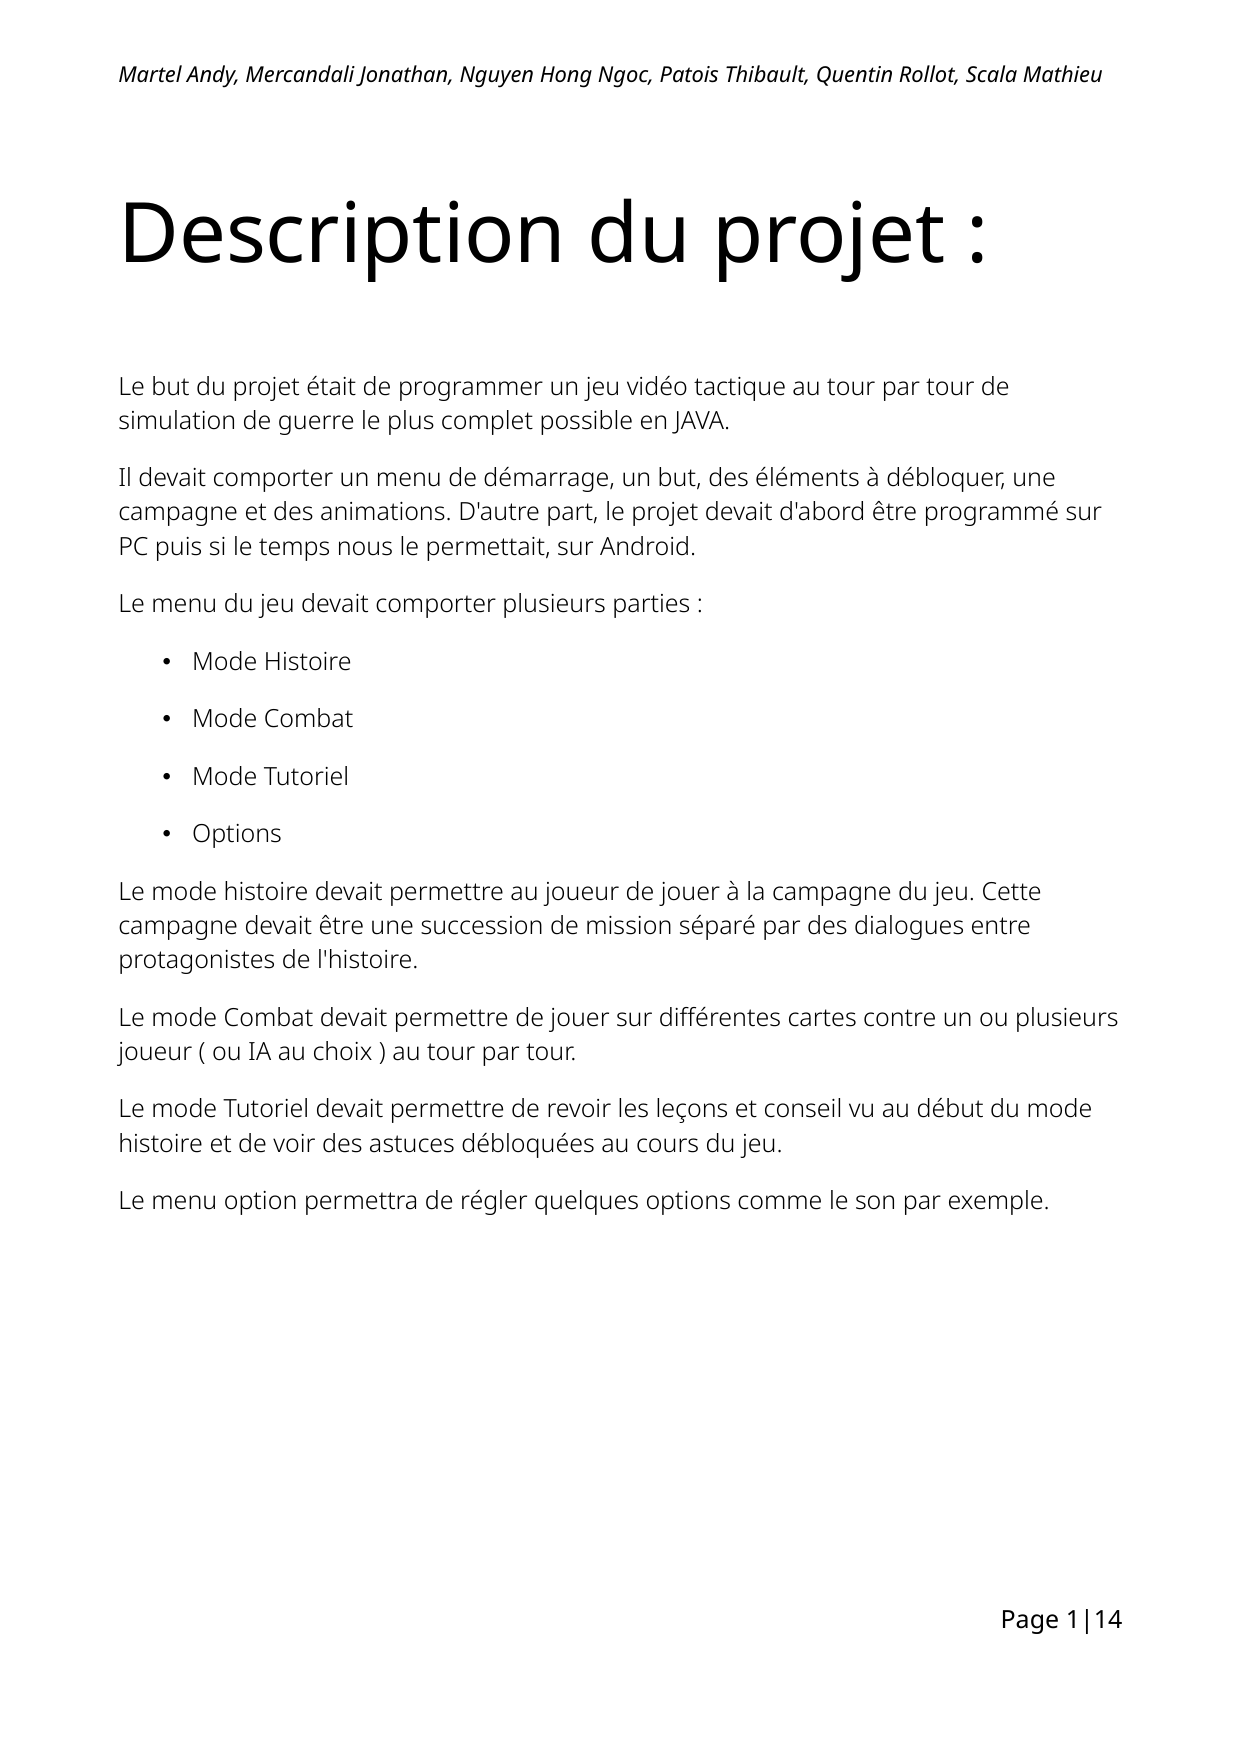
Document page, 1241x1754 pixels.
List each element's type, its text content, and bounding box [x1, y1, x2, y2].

text Il devait comporter un menu de démarrage, un but, des éléments à débloquer, une campagne et des animations. D'autre part, le projet devait d'abord être programmé sur PC puis si le temps nous le permettait, sur Android. [118, 460, 1122, 562]
list Mode Tutoriel [162, 758, 1122, 793]
text Le mode histoire devait permettre au joueur de jouer à la campagne du jeu. Cette campagne devait être une succession de mission séparé par des dialogues entre protagonistes de l'histoire. [118, 874, 1122, 976]
text Le menu du jeu devait comporter plusieurs parties : [118, 586, 1122, 620]
text Le mode Tutoriel devait permettre de revoir les leçons et conseil vu au début du mode histoire et de voir des astuces débloquées au cours du jeu. [118, 1091, 1122, 1159]
text Le mode Combat devait permettre de jouer sur différentes cartes contre un ou plusieurs joueur ( ou IA au choix ) au tour par tour. [118, 999, 1122, 1068]
text Le menu option permettra de régler quelques options comme le son par exemple. [118, 1183, 1122, 1217]
list Options [162, 816, 1122, 850]
list Mode Combat [162, 701, 1122, 735]
subtitle Description du projet : [118, 173, 1122, 286]
list Mode Histoire [162, 643, 1122, 677]
text Le but du projet était de programmer un jeu vidéo tactique au tour par tour de simulation de guerre le plus complet possible en JAVA. [118, 368, 1122, 436]
